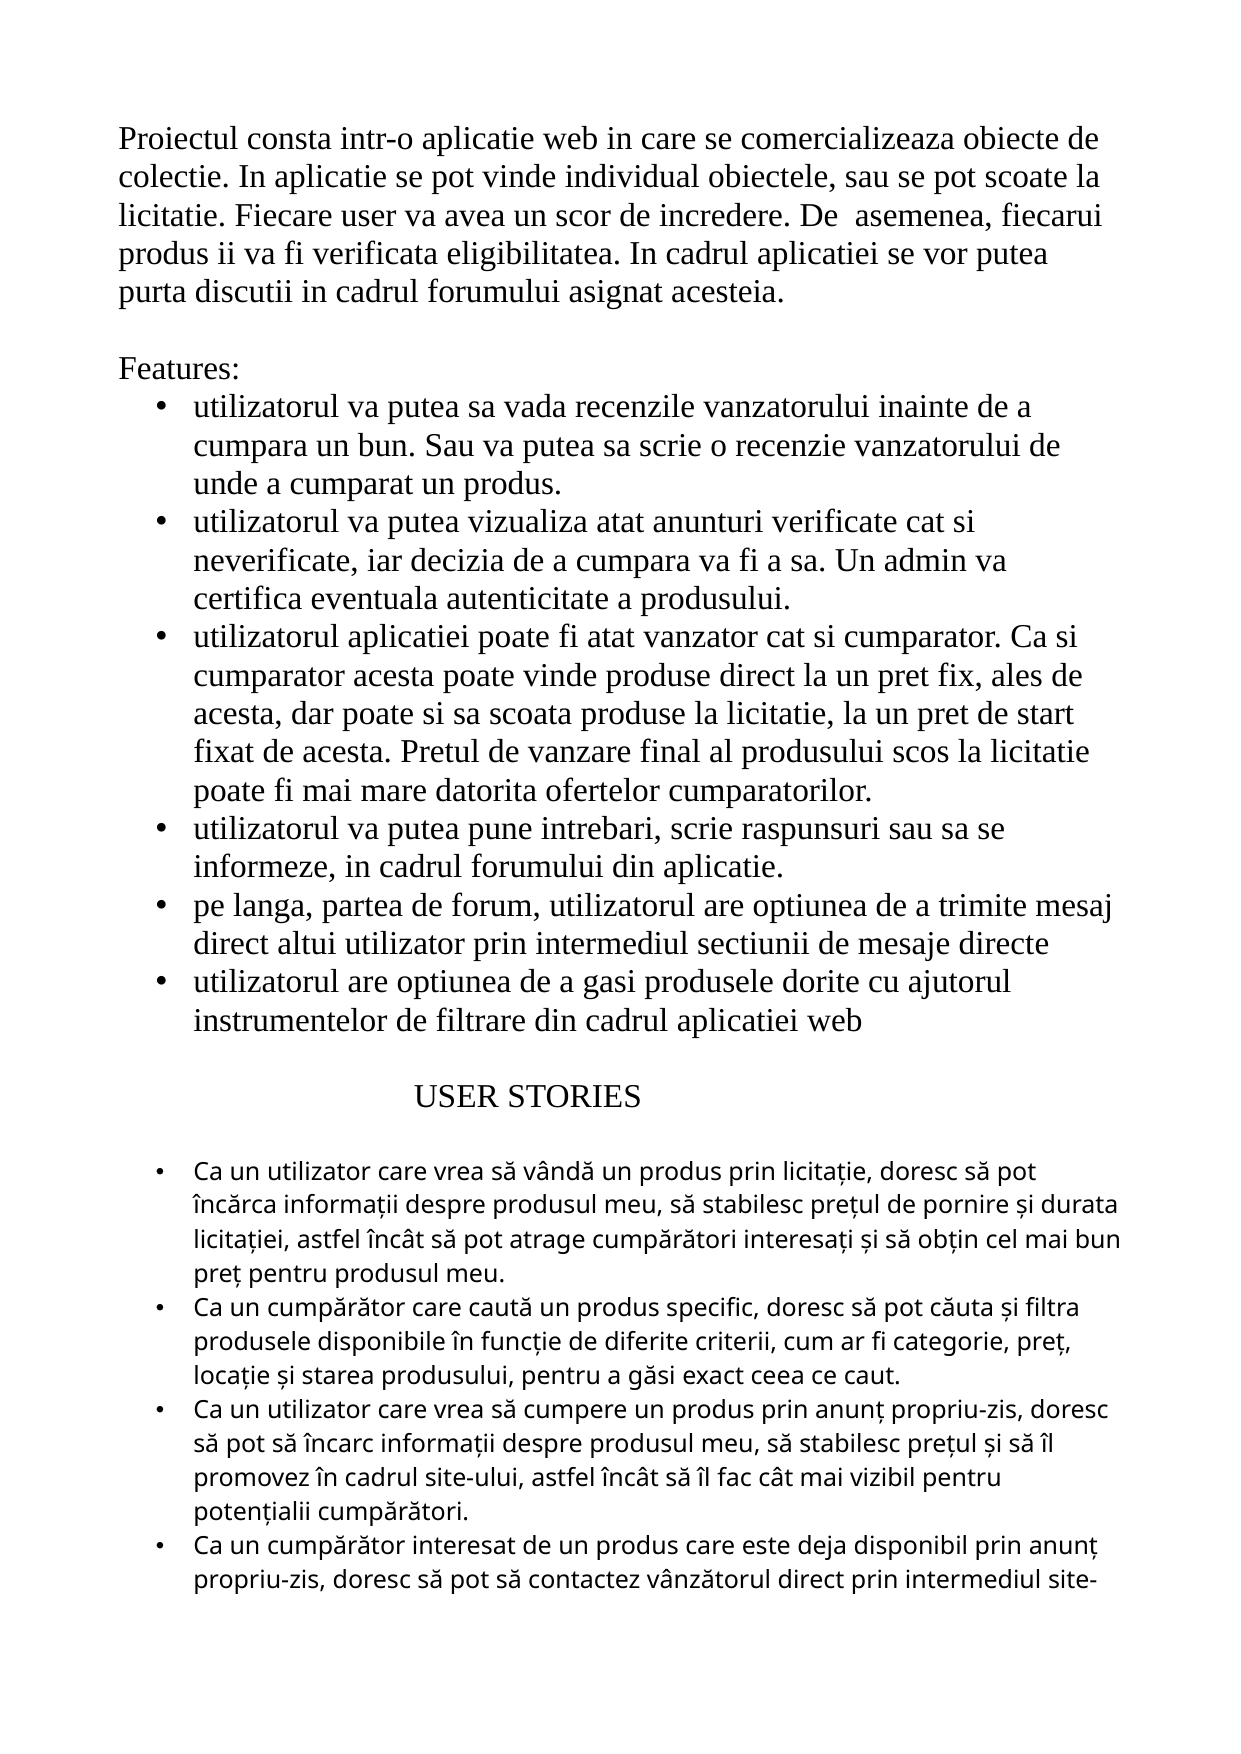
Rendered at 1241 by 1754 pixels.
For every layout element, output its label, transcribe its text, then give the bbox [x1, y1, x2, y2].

list Ca un cumpărător interesat de un produs care este deja disponibil prin anunț propriu-zis, doresc să pot să contactez vânzătorul direct prin intermediul site- [156, 1528, 1122, 1596]
text Features: [118, 348, 1122, 386]
list utilizatorul va putea pune intrebari, scrie raspunsuri sau sa se informeze, in cadrul forumului din aplicatie. [156, 808, 1122, 885]
text Proiectul consta intr-o aplicatie web in care se comercializeaza obiecte de colectie. In aplicatie se pot vinde individual obiectele, sau se pot scoate la licitatie. Fiecare user va avea un scor de incredere. De asemenea, fiecarui produs ii va fi verificata eligibilitatea. In cadrul aplicatiei se vor putea purta discutii in cadrul forumului asignat acesteia. [118, 118, 1122, 310]
list utilizatorul va putea vizualiza atat anunturi verificate cat si neverificate, iar decizia de a cumpara va fi a sa. Un admin va certifica eventuala autenticitate a produsului. [156, 501, 1122, 616]
list utilizatorul aplicatiei poate fi atat vanzator cat si cumparator. Ca si cumparator acesta poate vinde produse direct la un pret fix, ales de acesta, dar poate si sa scoata produse la licitatie, la un pret de start fixat de acesta. Pretul de vanzare final al produsului scos la licitatie poate fi mai mare datorita ofertelor cumparatorilor. [156, 616, 1122, 808]
list Ca un utilizator care vrea să cumpere un produs prin anunț propriu-zis, doresc să pot să încarc informații despre produsul meu, să stabilesc prețul și să îl promovez în cadrul site-ului, astfel încât să îl fac cât mai vizibil pentru potențialii cumpărători. [156, 1392, 1122, 1528]
list utilizatorul are optiunea de a gasi produsele dorite cu ajutorul instrumentelor de filtrare din cadrul aplicatiei web [156, 961, 1122, 1038]
list pe langa, partea de forum, utilizatorul are optiunea de a trimite mesaj direct altui utilizator prin intermediul sectiunii de mesaje directe [156, 885, 1122, 961]
text USER STORIES [118, 1076, 1122, 1115]
list utilizatorul va putea sa vada recenzile vanzatorului inainte de a cumpara un bun. Sau va putea sa scrie o recenzie vanzatorului de unde a cumparat un produs. [156, 386, 1122, 501]
list Ca un cumpărător care caută un produs specific, doresc să pot căuta și filtra produsele disponibile în funcție de diferite criterii, cum ar fi categorie, preț, locație și starea produsului, pentru a găsi exact ceea ce caut. [156, 1289, 1122, 1392]
list Ca un utilizator care vrea să vândă un produs prin licitație, doresc să pot încărca informații despre produsul meu, să stabilesc prețul de pornire și durata licitației, astfel încât să pot atrage cumpărători interesați și să obțin cel mai bun preț pentru produsul meu. [156, 1153, 1122, 1289]
